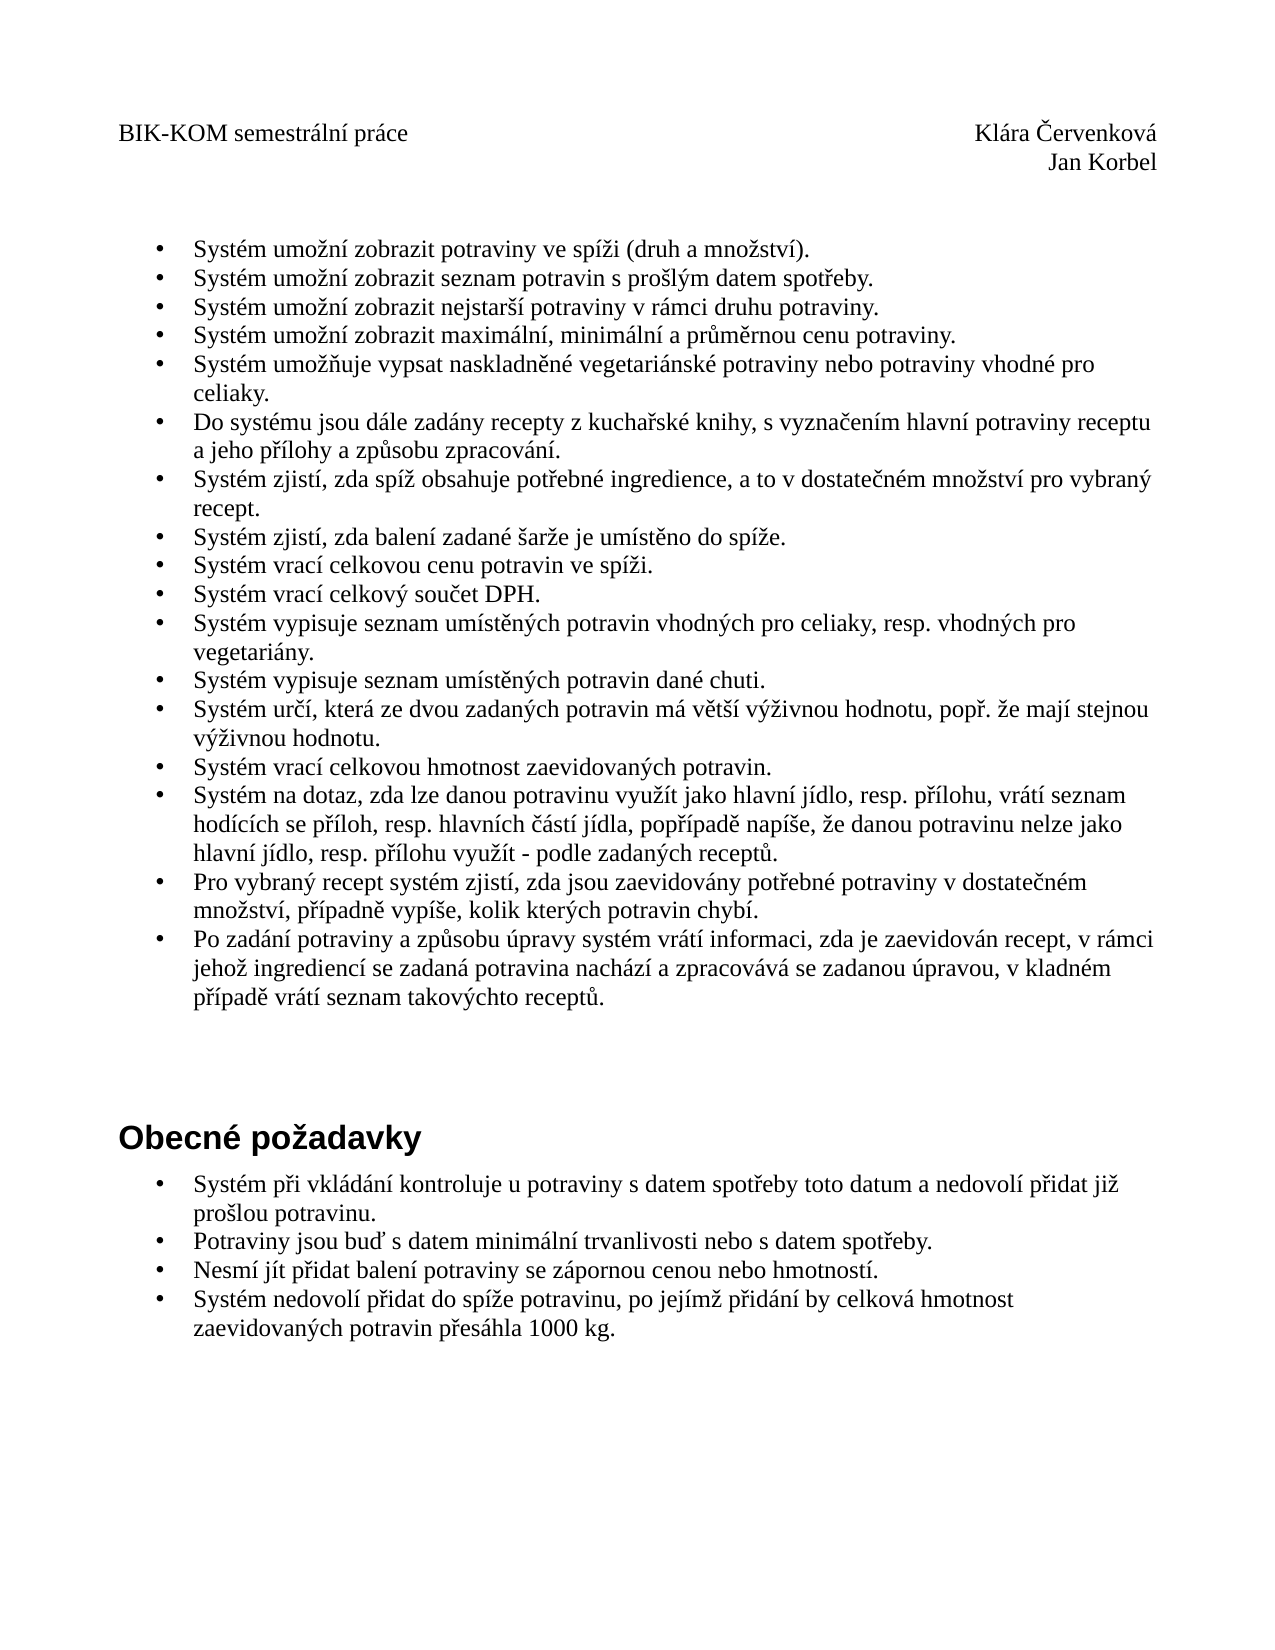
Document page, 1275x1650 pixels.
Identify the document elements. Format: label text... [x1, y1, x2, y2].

list Systém zjistí, zda spíž obsahuje potřebné ingredience, a to v dostatečném množství pro vybraný recept. [156, 464, 1157, 522]
list Potraviny jsou buď s datem minimální trvanlivosti nebo s datem spotřeby. [156, 1226, 1157, 1255]
list Systém zjistí, zda balení zadané šarže je umístěno do spíže. [156, 522, 1157, 551]
list Nesmí jít přidat balení potraviny se zápornou cenou nebo hmotností. [156, 1255, 1157, 1284]
list Po zadání potraviny a způsobu úpravy systém vrátí informaci, zda je zaevidován recept, v rámci jehož ingrediencí se zadaná potravina nachází a zpracovává se zadanou úpravou, v kladném případě vrátí seznam takovýchto receptů. [156, 924, 1157, 1011]
list Do systému jsou dále zadány recepty z kuchařské knihy, s vyznačením hlavní potraviny receptu a jeho přílohy a způsobu zpracování. [156, 407, 1157, 464]
list Systém vypisuje seznam umístěných potravin dané chuti. [156, 666, 1157, 694]
list Systém vrací celkovou cenu potravin ve spíži. [156, 551, 1157, 579]
list Systém nedovolí přidat do spíže potravinu, po jejímž přidání by celková hmotnost zaevidovaných potravin přesáhla 1000 kg. [156, 1284, 1157, 1341]
list Systém vrací celkový součet DPH. [156, 579, 1157, 608]
list Systém vrací celkovou hmotnost zaevidovaných potravin. [156, 752, 1157, 781]
list Systém na dotaz, zda lze danou potravinu využít jako hlavní jídlo, resp. přílohu, vrátí seznam hodících se příloh, resp. hlavních částí jídla, popřípadě napíše, že danou potravinu nelze jako hlavní jídlo, resp. přílohu využít - podle zadaných receptů. [156, 781, 1157, 867]
list Systém umožní zobrazit potraviny ve spíži (druh a množství). [156, 234, 1157, 263]
list Systém vypisuje seznam umístěných potravin vhodných pro celiaky, resp. vhodných pro vegetariány. [156, 608, 1157, 666]
list Systém určí, která ze dvou zadaných potravin má větší výživnou hodnotu, popř. že mají stejnou výživnou hodnotu. [156, 694, 1157, 752]
list Systém umožňuje vypsat naskladněné vegetariánské potraviny nebo potraviny vhodné pro celiaky. [156, 349, 1157, 407]
list Systém umožní zobrazit seznam potravin s prošlým datem spotřeby. [156, 263, 1157, 292]
list Systém umožní zobrazit maximální, minimální a průměrnou cenu potraviny. [156, 321, 1157, 349]
list Systém při vkládání kontroluje u potraviny s datem spotřeby toto datum a nedovolí přidat již prošlou potravinu. [156, 1169, 1157, 1226]
list Systém umožní zobrazit nejstarší potraviny v rámci druhu potraviny. [156, 292, 1157, 321]
subtitle Obecné požadavky [118, 1118, 1157, 1156]
list Pro vybraný recept systém zjistí, zda jsou zaevidovány potřebné potraviny v dostatečném množství, případně vypíše, kolik kterých potravin chybí. [156, 867, 1157, 924]
